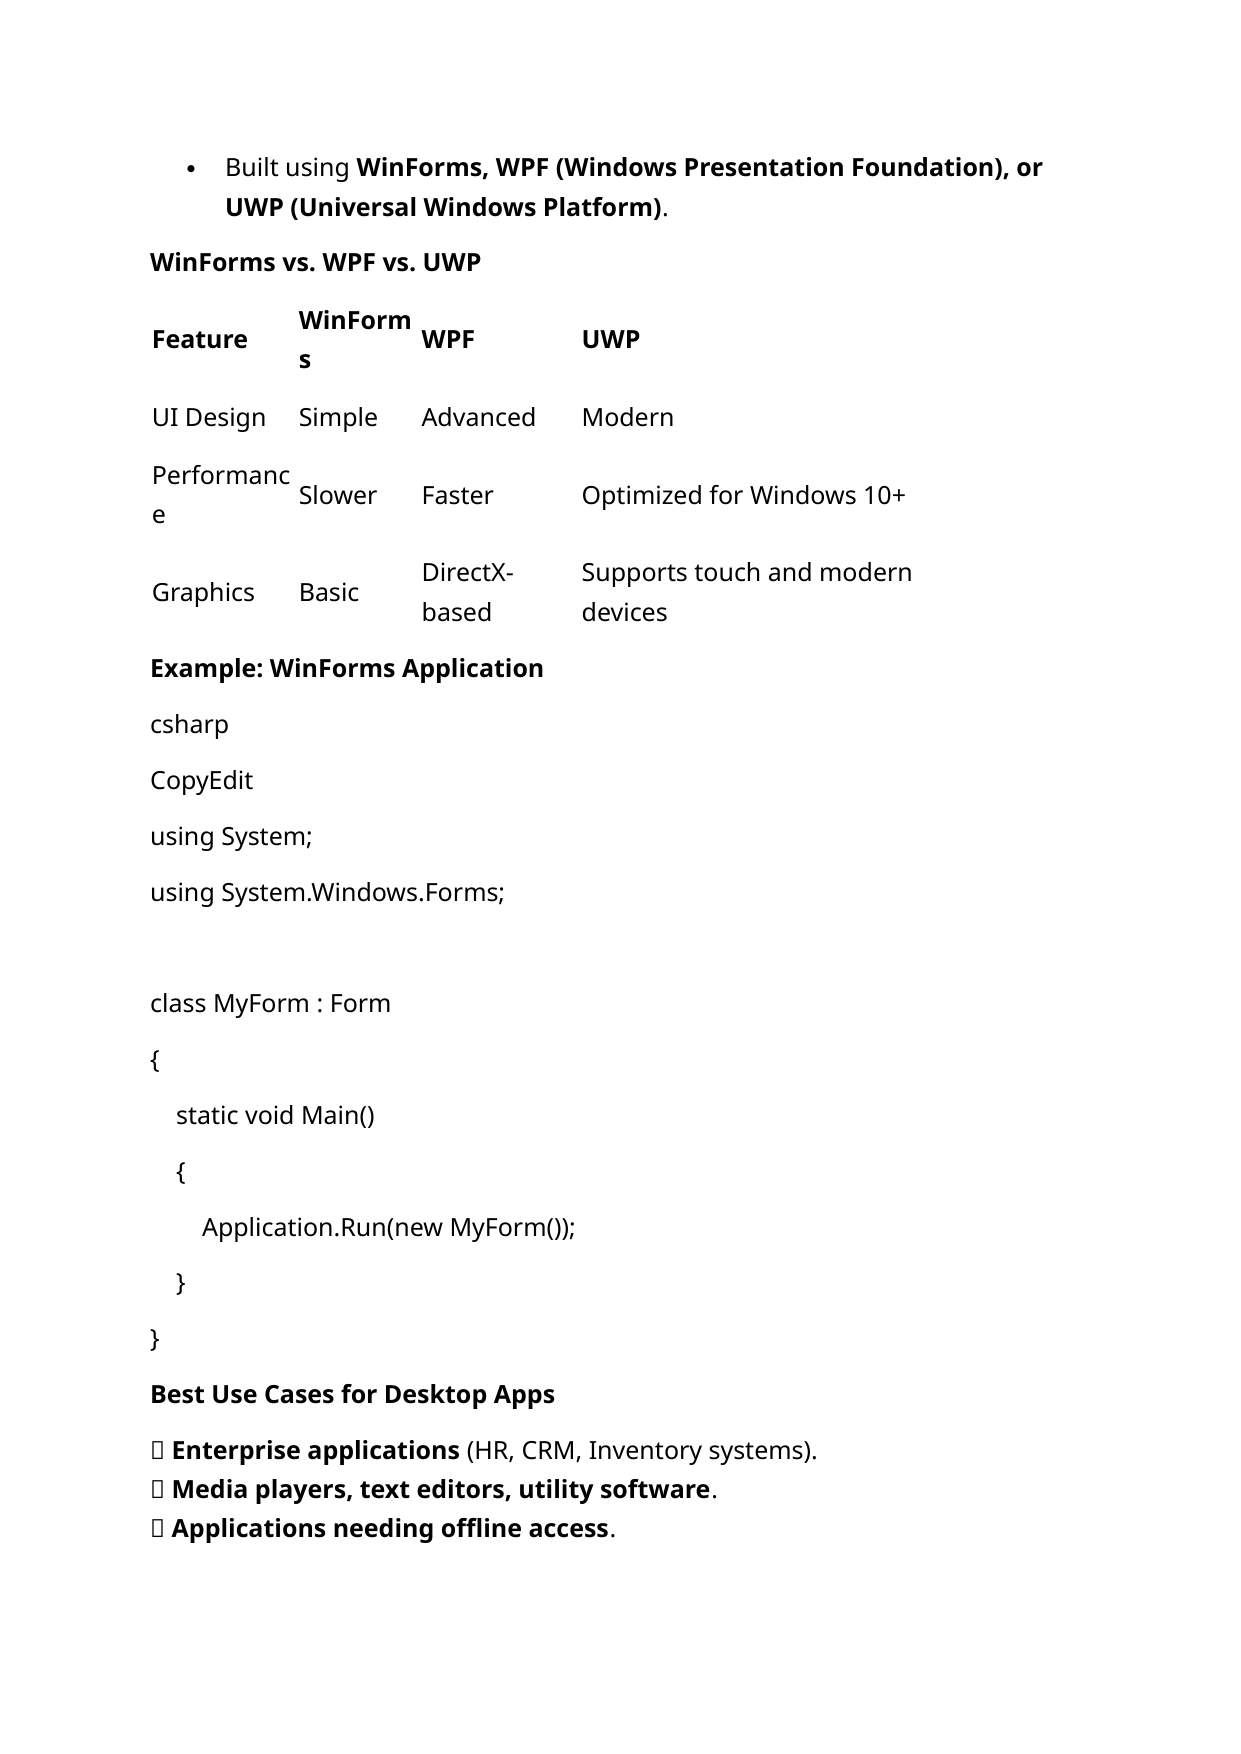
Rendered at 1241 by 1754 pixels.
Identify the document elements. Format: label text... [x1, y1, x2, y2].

text using System.Windows.Forms; [150, 874, 1090, 908]
text { [150, 1153, 1090, 1187]
table_cell Advanced [420, 398, 580, 456]
text csharp [150, 707, 1090, 741]
table_cell Slower [297, 456, 420, 553]
table_header WPF [420, 301, 580, 398]
text Example: WinForms Application [150, 651, 1090, 685]
table_cell Basic [297, 554, 420, 651]
table_cell Supports touch and modern devices [580, 554, 977, 651]
text Application.Run(new MyForm()); [150, 1209, 1090, 1243]
table_cell Simple [297, 398, 420, 456]
text } [150, 1265, 1090, 1299]
text using System; [150, 818, 1090, 852]
table_cell Performance [150, 456, 297, 553]
table_cell UI Design [150, 398, 297, 456]
table_header UWP [580, 301, 977, 398]
table_cell DirectX-based [420, 554, 580, 651]
table_cell Faster [420, 456, 580, 553]
list Built using WinForms, WPF (Windows Presentation Foundation), or UWP (Universal Windows Platform). [187, 150, 1090, 223]
table_cell Optimized for Windows 10+ [580, 456, 977, 553]
text WinForms vs. WPF vs. UWP [150, 245, 1090, 279]
text static void Main() [150, 1097, 1090, 1132]
text } [150, 1321, 1090, 1355]
table_header WinForms [297, 301, 420, 398]
text CopyEdit [150, 762, 1090, 797]
text ✅ Enterprise applications (HR, CRM, Inventory systems). ✅ Media players, text editors, utility software. ✅ Applications needing offline access. [150, 1432, 1090, 1545]
table_header Feature [150, 301, 297, 398]
table_cell Modern [580, 398, 977, 456]
table_cell Graphics [150, 554, 297, 651]
text Best Use Cases for Desktop Apps [150, 1377, 1090, 1411]
text { [150, 1042, 1090, 1076]
text class MyForm : Form [150, 986, 1090, 1020]
